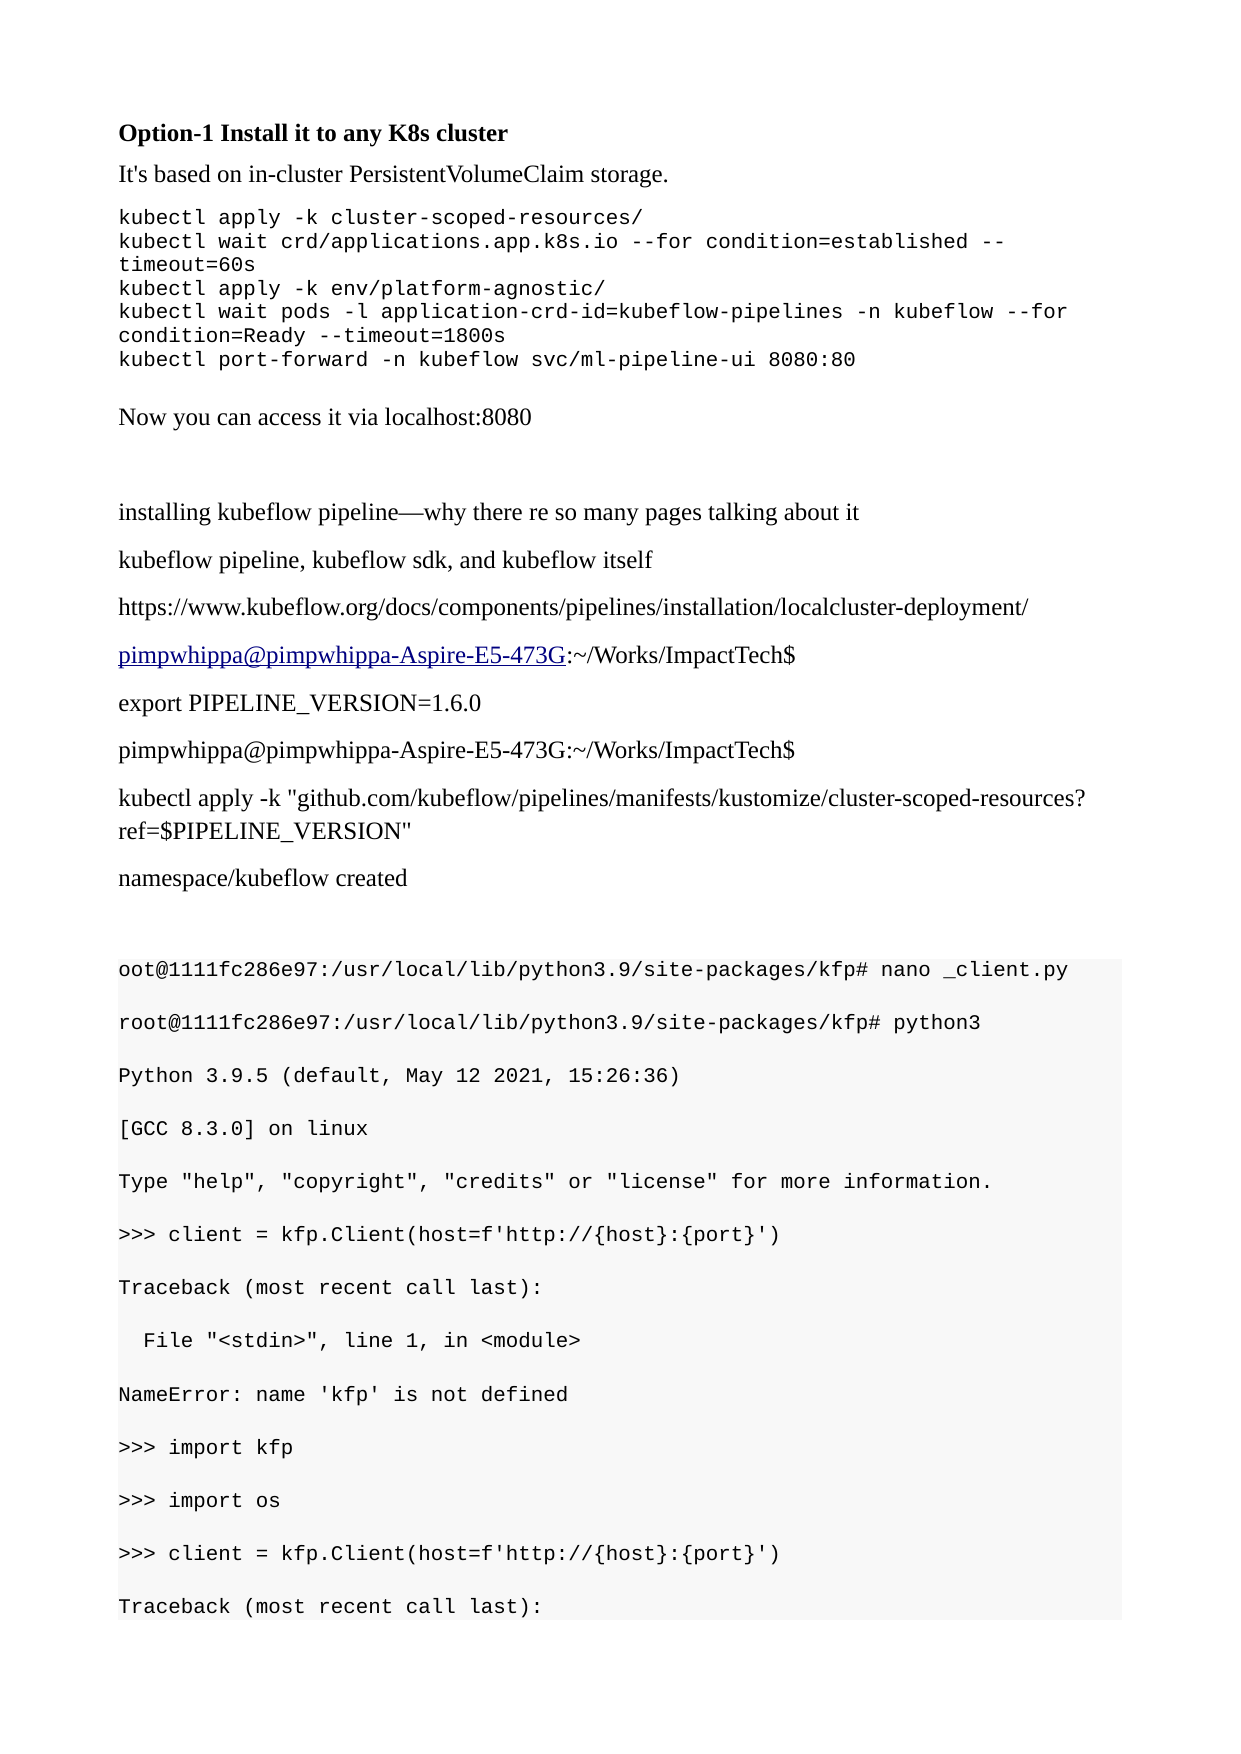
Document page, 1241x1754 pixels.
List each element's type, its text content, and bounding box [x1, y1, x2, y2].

text namespace/kubeflow created [118, 863, 1122, 892]
text Type "help", "copyright", "credits" or "license" for more information. [118, 1171, 1122, 1195]
text >>> client = kfp.Client(host=f'http://{host}:{port}') [118, 1224, 1122, 1248]
text NameError: name 'kfp' is not defined [118, 1384, 1122, 1407]
text oot@1111fc286e97:/usr/local/lib/python3.9/site-packages/kfp# nano _client.py [118, 959, 1122, 982]
text pimpwhippa@pimpwhippa-Aspire-E5-473G:~/Works/ImpactTech$ [118, 735, 1122, 764]
text >>> import os [118, 1490, 1122, 1513]
text kubeflow pipeline, kubeflow sdk, and kubeflow itself [118, 545, 1122, 573]
subtitle Option-1 Install it to any K8s cluster [118, 118, 1122, 147]
text Traceback (most recent call last): [118, 1596, 1122, 1620]
text kubectl wait pods -l application-crd-id=kubeflow-pipelines -n kubeflow --for condition=Ready --timeout=1800s [118, 302, 1122, 349]
text kubectl apply -k cluster-scoped-resources/ [118, 207, 1122, 231]
text kubectl port-forward -n kubeflow svc/ml-pipeline-ui 8080:80 [118, 349, 1122, 372]
text root@1111fc286e97:/usr/local/lib/python3.9/site-packages/kfp# python3 [118, 1012, 1122, 1035]
text >>> import kfp [118, 1437, 1122, 1460]
text Traceback (most recent call last): [118, 1277, 1122, 1301]
text File "<stdin>", line 1, in <module> [118, 1331, 1122, 1354]
text kubectl apply -k env/platform-agnostic/ [118, 278, 1122, 302]
text [GCC 8.3.0] on linux [118, 1118, 1122, 1142]
text It's based on in-cluster PersistentVolumeClaim storage. [118, 159, 1122, 188]
text Python 3.9.5 (default, May 12 2021, 15:26:36) [118, 1065, 1122, 1088]
text kubectl apply -k "github.com/kubeflow/pipelines/manifests/kustomize/cluster-scoped-resources?ref=$PIPELINE_VERSION" [118, 783, 1122, 844]
text kubectl wait crd/applications.app.k8s.io --for condition=established --timeout=60s [118, 231, 1122, 278]
text installing kubeflow pipeline—why there re so many pages talking about it [118, 497, 1122, 526]
text export PIPELINE_VERSION=1.6.0 [118, 688, 1122, 716]
text https://www.kubeflow.org/docs/components/pipelines/installation/localcluster-deployment/ [118, 592, 1122, 621]
text pimpwhippa@pimpwhippa-Aspire-E5-473G:~/Works/ImpactTech$ [118, 640, 1122, 669]
text >>> client = kfp.Client(host=f'http://{host}:{port}') [118, 1543, 1122, 1567]
text Now you can access it via localhost:8080 [118, 402, 1122, 431]
